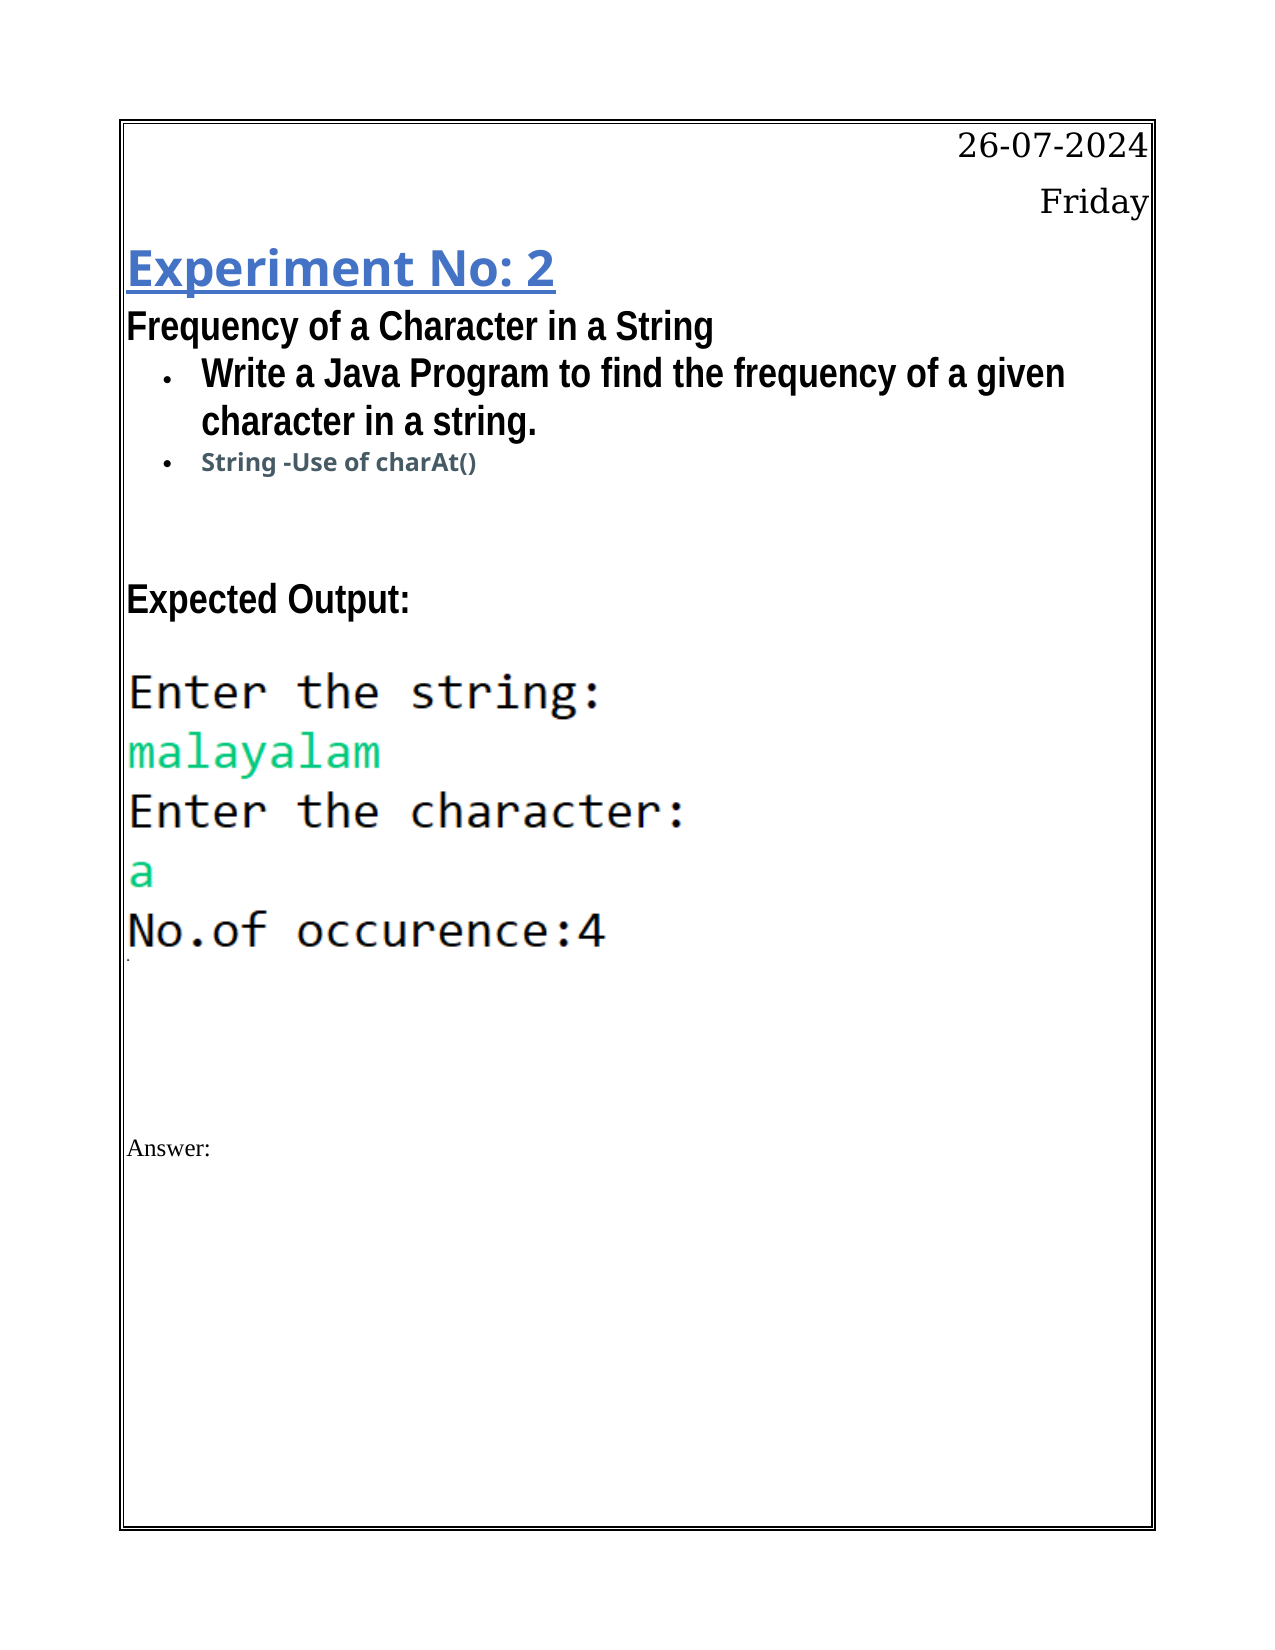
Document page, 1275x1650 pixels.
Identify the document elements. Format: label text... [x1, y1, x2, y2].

text Frequency of a Character in a String [126, 301, 1149, 349]
text 26-07-2024 [200, 126, 1149, 165]
text Experiment No: 2 [126, 233, 1149, 301]
text Expected Output: [126, 574, 1149, 622]
text Friday [200, 182, 1149, 221]
list Write a Java Program to find the frequency of a given character in a string. [163, 349, 1149, 444]
text Answer: [126, 1133, 1149, 1162]
list String -Use of charAt() [163, 444, 1149, 479]
